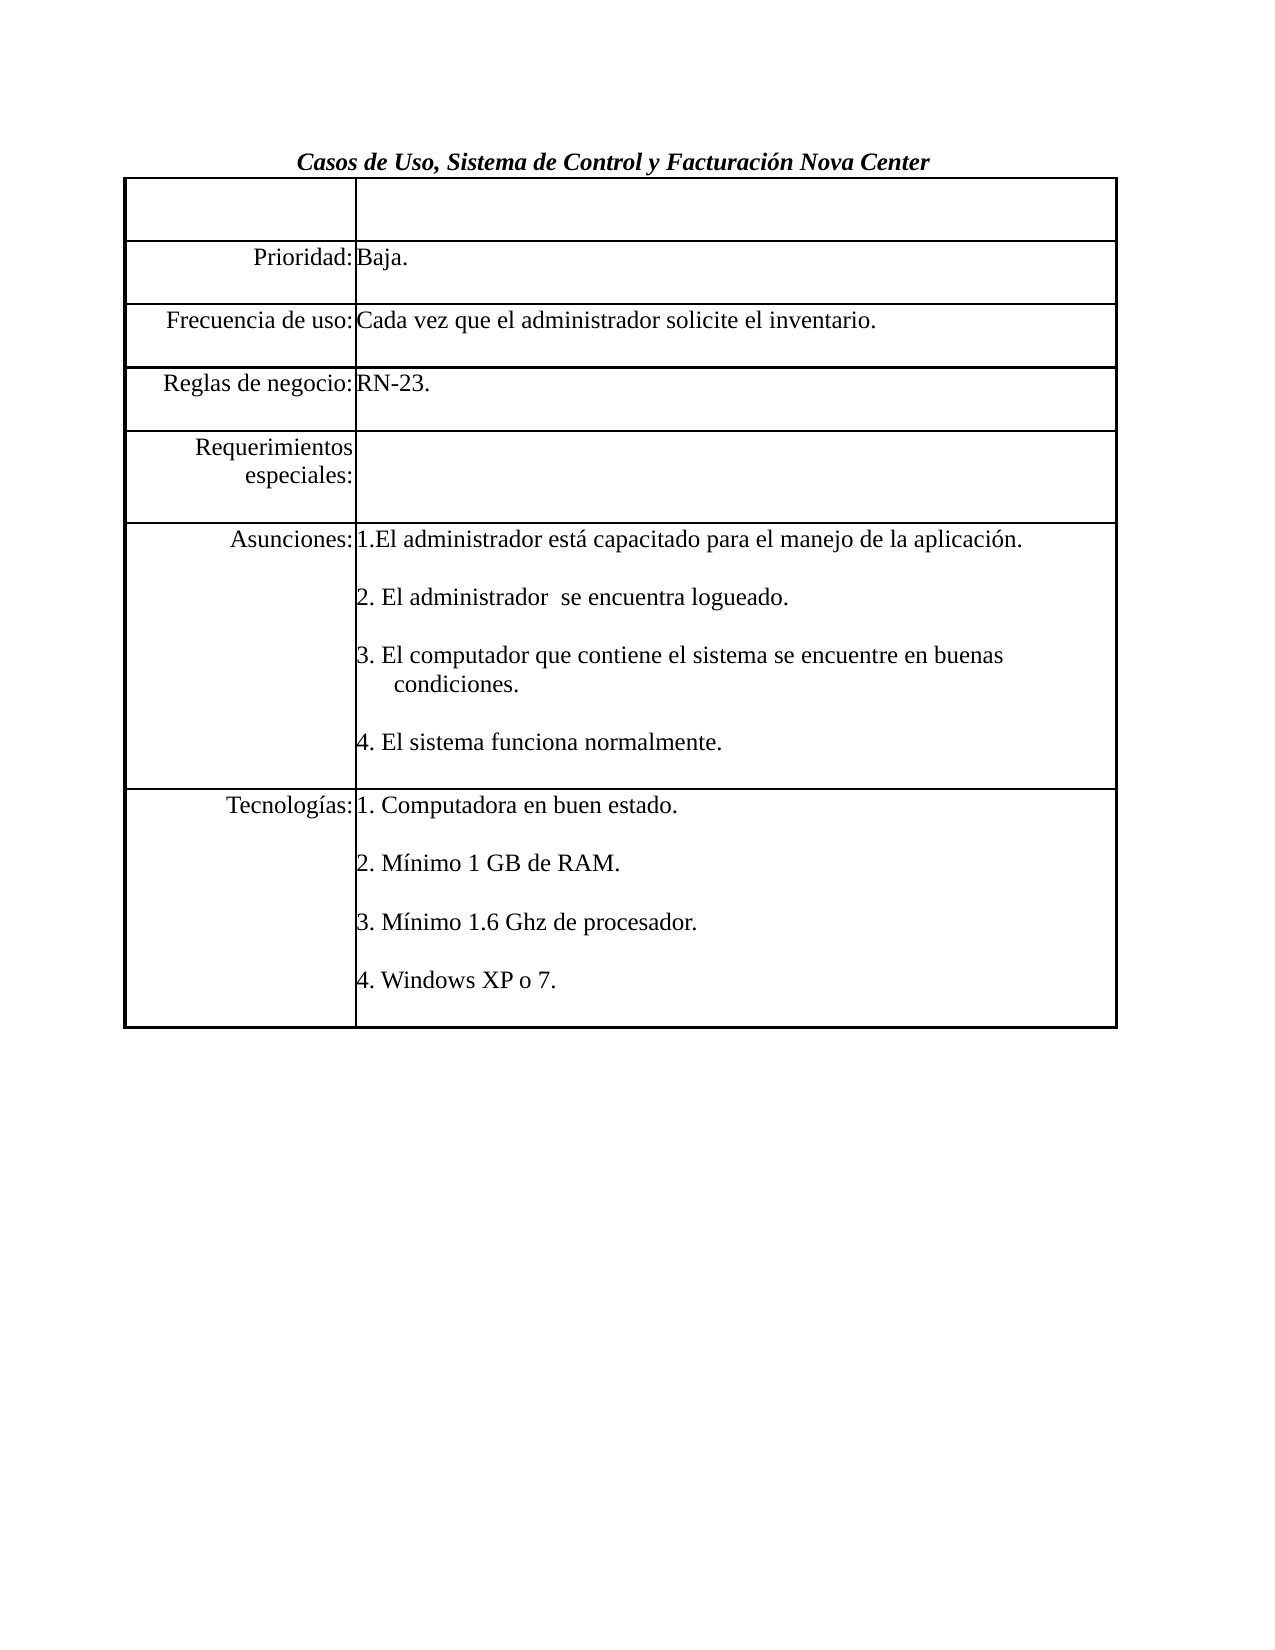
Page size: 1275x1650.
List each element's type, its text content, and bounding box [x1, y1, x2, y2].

table_cell 1. Computadora en buen estado. 2. Mínimo 1 GB de RAM. 3. Mínimo 1.6 Ghz de procesador. 4. Windows XP o 7. [357, 790, 1115, 1026]
table_cell [357, 179, 1115, 240]
table_cell Prioridad: [127, 242, 355, 303]
table_cell Cada vez que el administrador solicite el inventario. [357, 305, 1115, 366]
table_cell [357, 432, 1115, 522]
table_cell Asunciones: [127, 524, 355, 788]
table_cell Baja. [357, 242, 1115, 303]
table_cell [127, 179, 355, 240]
table_cell Requerimientos especiales: [127, 432, 355, 522]
table_cell Reglas de negocio: [127, 369, 355, 429]
table_cell Tecnologías: [127, 790, 355, 1026]
table_cell 1.El administrador está capacitado para el manejo de la aplicación. 2. El administrador se encuentra logueado. 3. El computador que contiene el sistema se encuentre en buenas condiciones. 4. El sistema funciona normalmente. [357, 524, 1115, 788]
table_cell Frecuencia de uso: [127, 305, 355, 366]
table_cell RN-23. [357, 369, 1115, 429]
